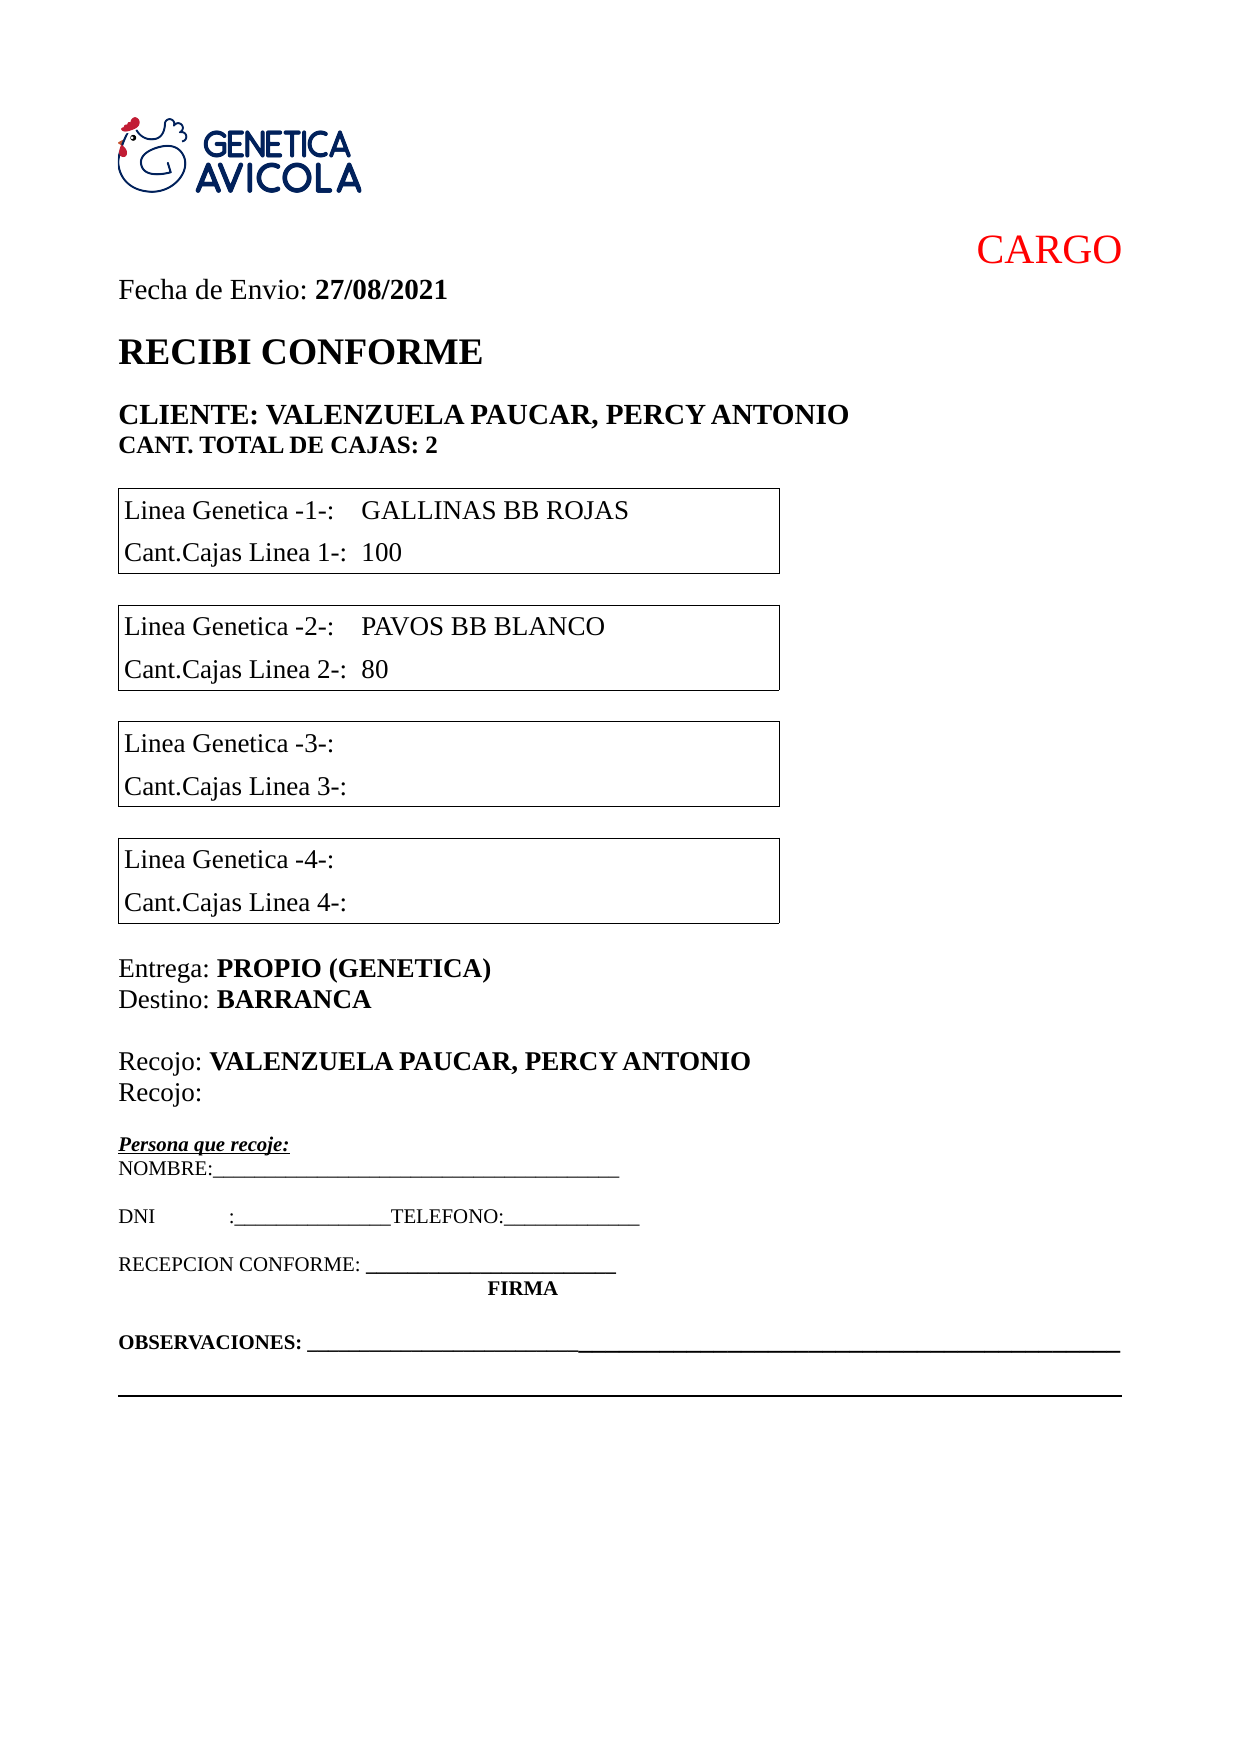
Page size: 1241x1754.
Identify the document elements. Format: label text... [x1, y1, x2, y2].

table_cell [356, 880, 779, 923]
table_cell [118, 574, 356, 604]
text DNI :_______________TELEFONO:_____________ [118, 1204, 1122, 1228]
text FIRMA [118, 1276, 1122, 1300]
text Recojo: [118, 1076, 1122, 1108]
table_cell [356, 722, 779, 764]
text Persona que recoje: [118, 1132, 1122, 1156]
table_header Linea Genetica -1-: [119, 489, 356, 531]
text Destino: BARRANCA [118, 983, 1122, 1014]
table_cell Cant.Cajas Linea 2-: [119, 647, 356, 690]
table_cell 100 [356, 531, 779, 573]
table_cell Cant.Cajas Linea 4-: [119, 880, 356, 923]
table_cell [356, 839, 779, 880]
text CANT. TOTAL DE CAJAS: 2 [118, 431, 1122, 459]
table_cell Cant.Cajas Linea 1-: [119, 531, 356, 573]
text NOMBRE:_______________________________________ [118, 1156, 1122, 1180]
text CARGO [118, 224, 1122, 272]
table_cell [356, 807, 779, 838]
text RECEPCION CONFORME: ________________________ [118, 1252, 1122, 1276]
table_cell 80 [356, 647, 779, 690]
table_cell [356, 764, 779, 806]
text OBSERVACIONES: __________________________________________________________________ [118, 1324, 1122, 1355]
text Fecha de Envio: 27/08/2021 [118, 272, 1122, 306]
text RECIBI CONFORME [118, 330, 1122, 373]
picture [117, 117, 362, 193]
table_cell [356, 691, 779, 721]
text Recojo: VALENZUELA PAUCAR, PERCY ANTONIO [118, 1045, 1122, 1076]
table_cell [118, 691, 356, 721]
table_cell Linea Genetica -2-: [119, 606, 356, 647]
table_cell Cant.Cajas Linea 3-: [119, 764, 356, 806]
table_header GALLINAS BB ROJAS [356, 489, 779, 531]
text CLIENTE: VALENZUELA PAUCAR, PERCY ANTONIO [118, 397, 1122, 431]
table_cell [356, 574, 779, 604]
table_cell Linea Genetica -4-: [119, 839, 356, 880]
table_cell PAVOS BB BLANCO [356, 606, 779, 647]
table_cell Linea Genetica -3-: [119, 722, 356, 764]
table_cell [118, 807, 356, 838]
text Entrega: PROPIO (GENETICA) [118, 952, 1122, 983]
